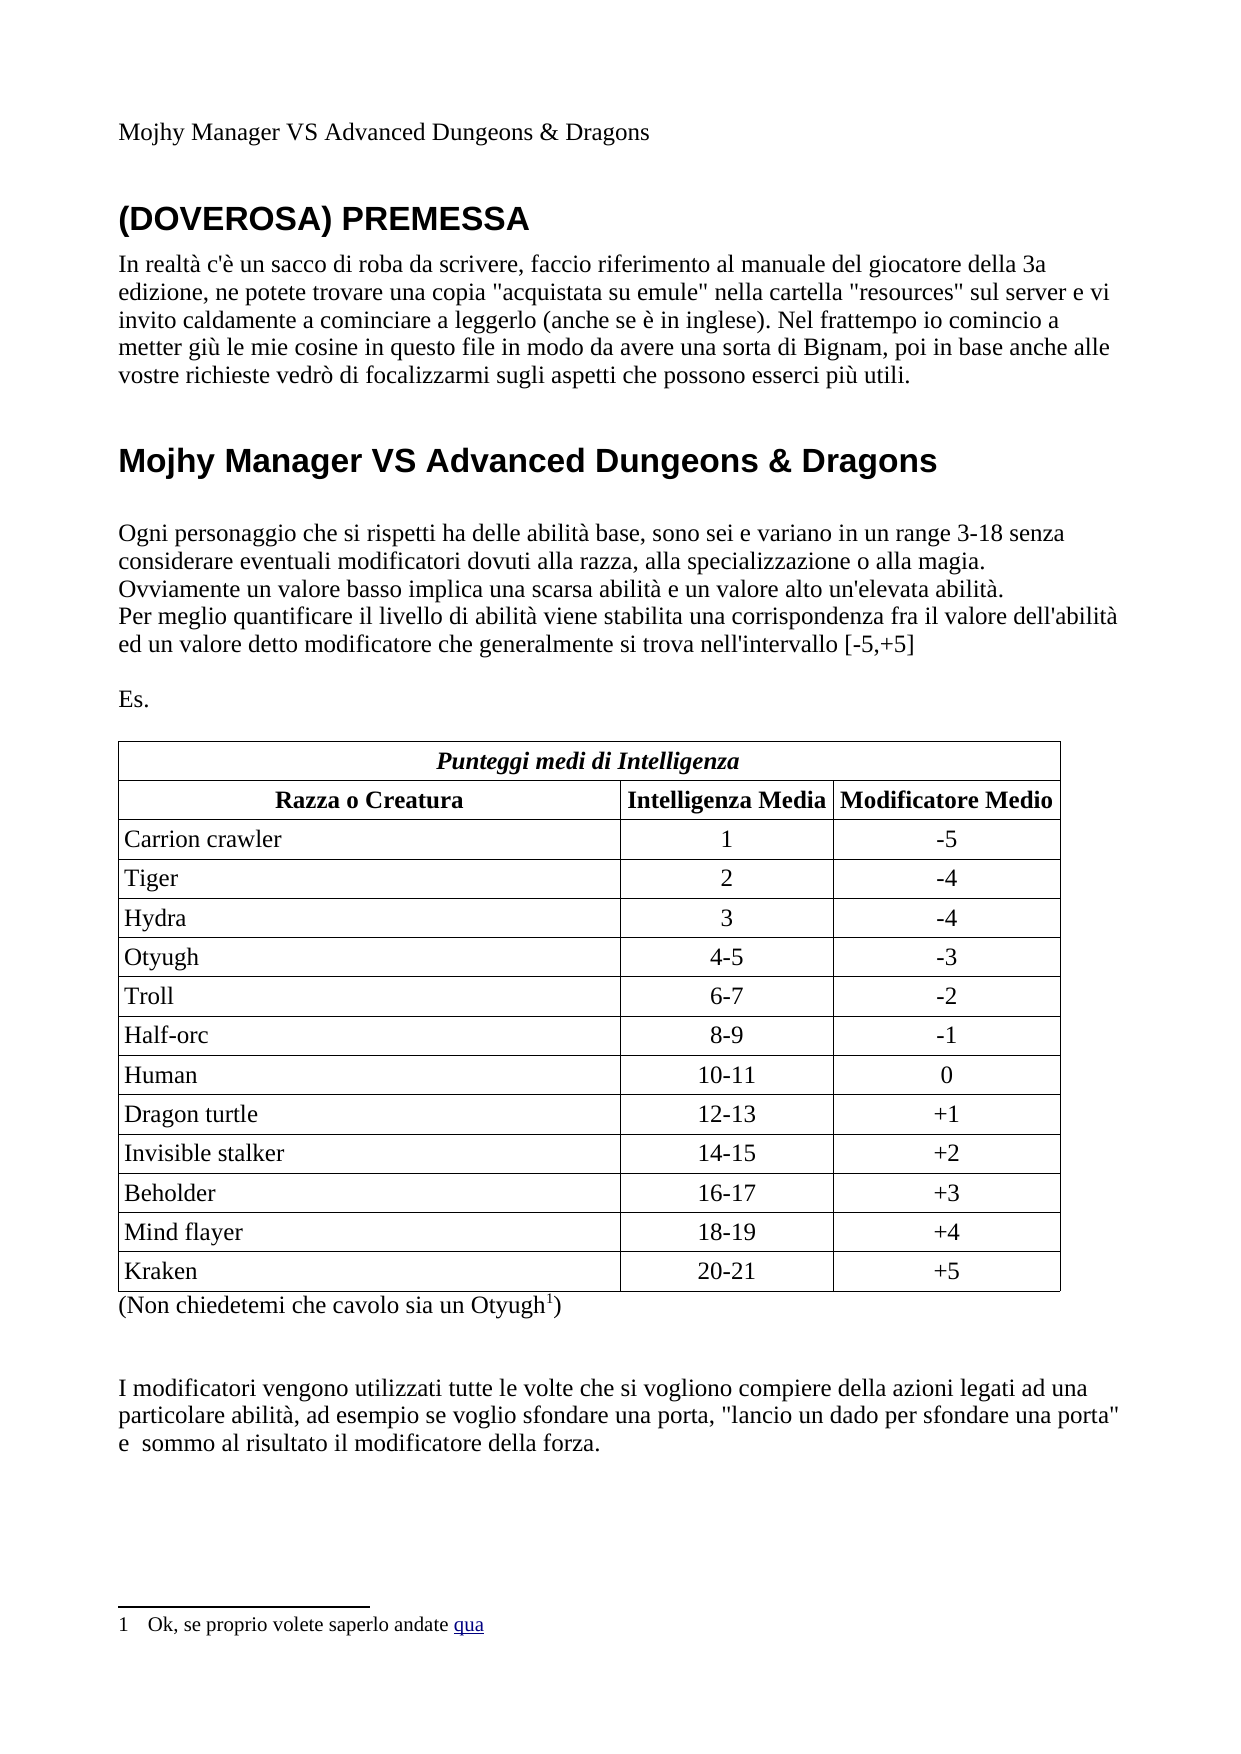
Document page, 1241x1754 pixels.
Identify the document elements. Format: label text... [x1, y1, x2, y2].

table_cell +2 [834, 1135, 1060, 1173]
table_cell Otyugh [119, 938, 620, 976]
table_cell 0 [834, 1056, 1060, 1094]
table_cell 3 [621, 899, 833, 937]
table_cell Hydra [119, 899, 620, 937]
table_cell +3 [834, 1174, 1060, 1212]
text Ovviamente un valore basso implica una scarsa abilità e un valore alto un'elevata abilità. [118, 575, 1122, 602]
table_cell Razza o Creatura [119, 781, 620, 819]
table_cell 16-17 [621, 1174, 833, 1212]
table_cell 2 [621, 860, 833, 898]
table_cell 6-7 [621, 977, 833, 1016]
table_cell Carrion crawler [119, 820, 620, 859]
table_cell Kraken [119, 1252, 620, 1291]
table_cell Mind flayer [119, 1213, 620, 1251]
text Ogni personaggio che si rispetti ha delle abilità base, sono sei e variano in un range 3-18 senza considerare eventuali modificatori dovuti alla razza, alla specializzazione o alla magia. [118, 519, 1122, 575]
text (Non chiedetemi che cavolo sia un Otyugh) [118, 1291, 1122, 1318]
table_header Punteggi medi di Intelligenza [119, 742, 1060, 780]
table_cell 18-19 [621, 1213, 833, 1251]
table_cell -1 [834, 1017, 1060, 1055]
subtitle (DOVEROSA) PREMESSA [118, 200, 1122, 238]
text Es. [118, 686, 1122, 713]
table_cell Half-orc [119, 1017, 620, 1055]
table_cell Tiger [119, 860, 620, 898]
table_cell -5 [834, 820, 1060, 859]
table_cell Human [119, 1056, 620, 1094]
table_cell -3 [834, 938, 1060, 976]
table_cell Dragon turtle [119, 1095, 620, 1134]
text I modificatori vengono utilizzati tutte le volte che si vogliono compiere della azioni legati ad una particolare abilità, ad esempio se voglio sfondare una porta, "lancio un dado per sfondare una porta" e sommo al risultato il modificatore della forza. [118, 1374, 1122, 1457]
table_cell Troll [119, 977, 620, 1016]
table_cell Beholder [119, 1174, 620, 1212]
table_cell +5 [834, 1252, 1060, 1291]
table_cell 14-15 [621, 1135, 833, 1173]
text Ok, se proprio volete saperlo andate qua [118, 1613, 1122, 1636]
table_cell -2 [834, 977, 1060, 1016]
table_cell Modificatore Medio [834, 781, 1060, 819]
table_cell -4 [834, 899, 1060, 937]
table_cell 12-13 [621, 1095, 833, 1134]
table_cell 8-9 [621, 1017, 833, 1055]
table_cell 4-5 [621, 938, 833, 976]
text In realtà c'è un sacco di roba da scrivere, faccio riferimento al manuale del giocatore della 3a edizione, ne potete trovare una copia "acquistata su emule" nella cartella "resources" sul server e vi invito caldamente a cominciare a leggerlo (anche se è in inglese). Nel frattempo io comincio a metter giù le mie cosine in questo file in modo da avere una sorta di Bignam, poi in base anche alle vostre richieste vedrò di focalizzarmi sugli aspetti che possono esserci più utili. [118, 250, 1122, 389]
table_cell 20-21 [621, 1252, 833, 1291]
table_cell -4 [834, 860, 1060, 898]
table_cell Intelligenza Media [621, 781, 833, 819]
table_cell Invisible stalker [119, 1135, 620, 1173]
text Per meglio quantificare il livello di abilità viene stabilita una corrispondenza fra il valore dell'abilità ed un valore detto modificatore che generalmente si trova nell'intervallo [-5,+5] [118, 602, 1122, 658]
table_cell +4 [834, 1213, 1060, 1251]
subtitle Mojhy Manager VS Advanced Dungeons & Dragons [118, 442, 1122, 479]
table_cell +1 [834, 1095, 1060, 1134]
table_cell 1 [621, 820, 833, 859]
table_cell 10-11 [621, 1056, 833, 1094]
